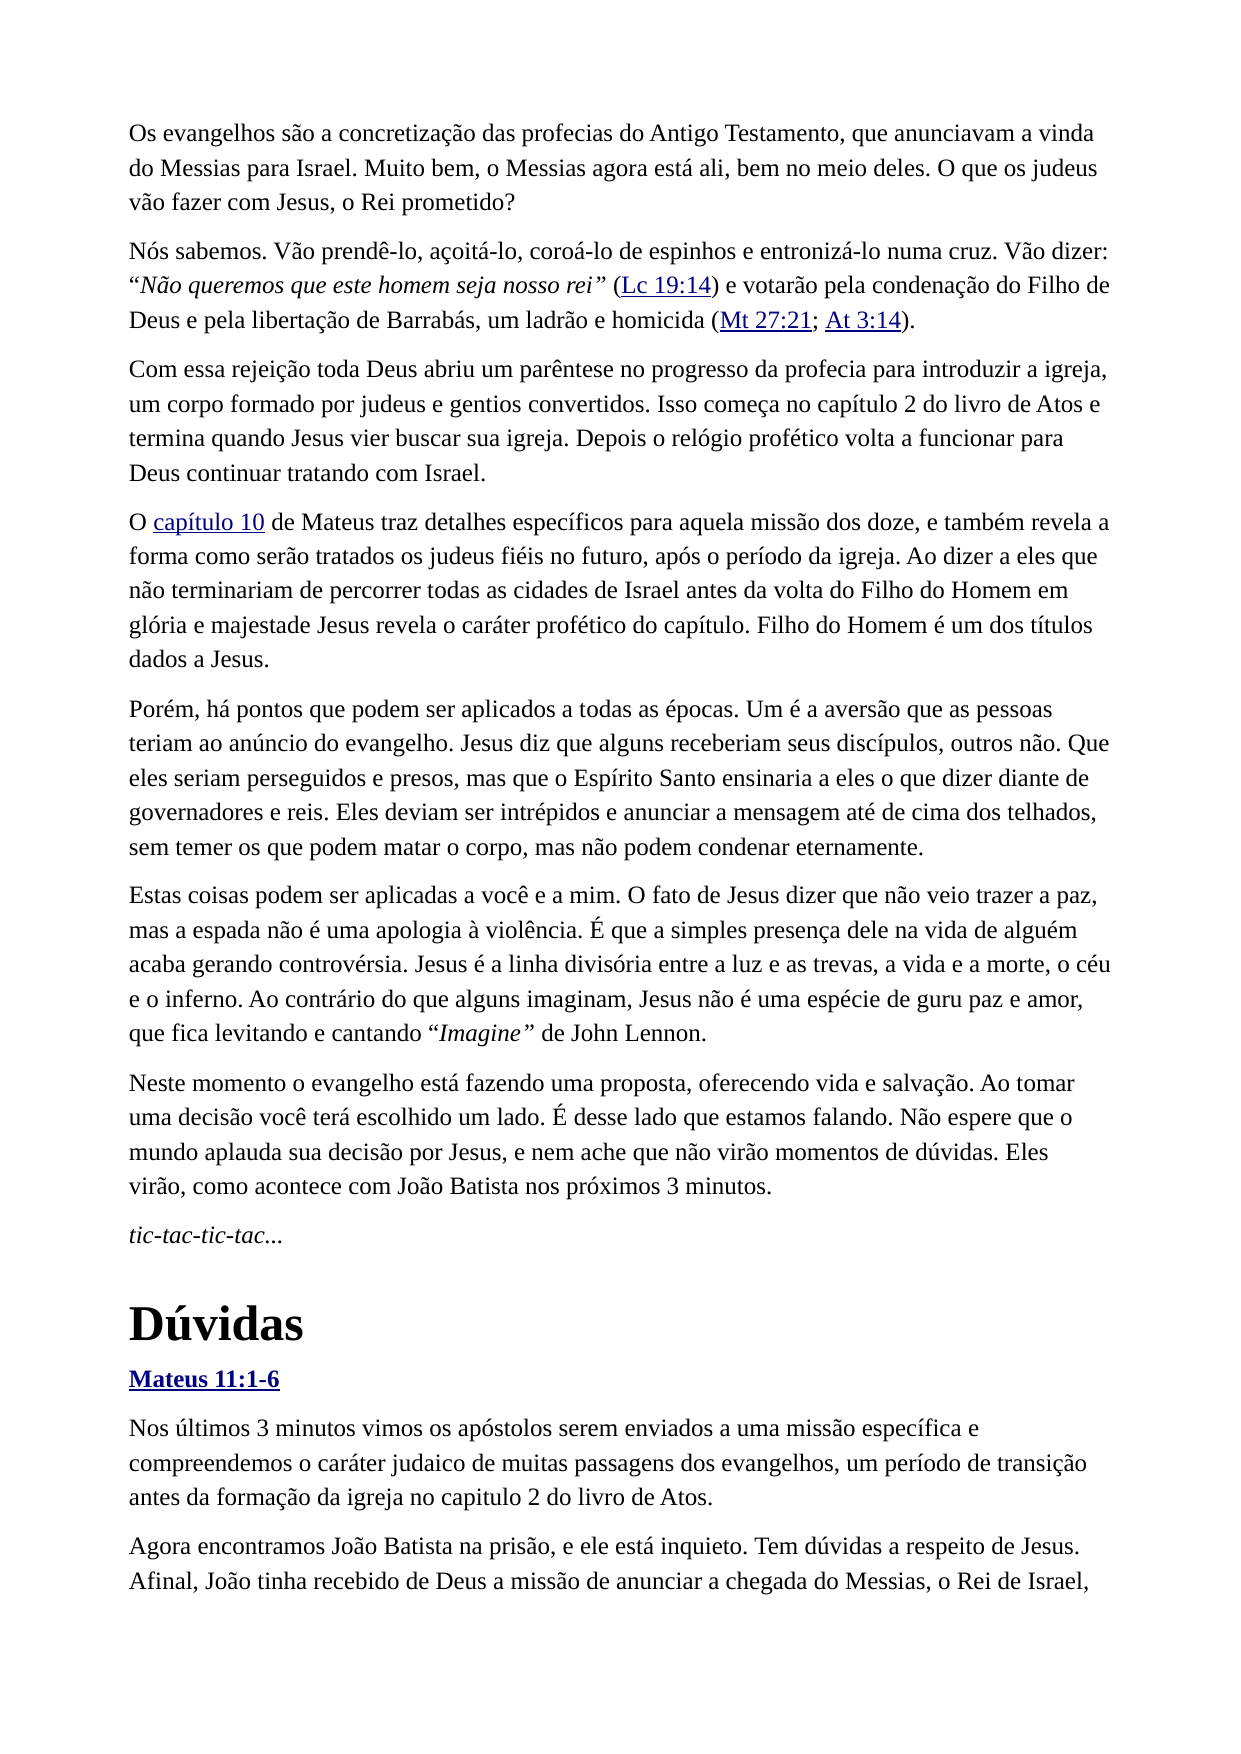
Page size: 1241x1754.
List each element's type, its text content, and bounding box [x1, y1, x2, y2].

text Nos últimos 3 minutos vimos os apóstolos serem enviados a uma missão específica e compreendemos o caráter judaico de muitas passagens dos evangelhos, um período de transição antes da formação da igreja no capitulo 2 do livro de Atos. [129, 1413, 1111, 1511]
subtitle Dúvidas [129, 1294, 1111, 1352]
text Com essa rejeição toda Deus abriu um parêntese no progresso da profecia para introduzir a igreja, um corpo formado por judeus e gentios convertidos. Isso começa no capítulo 2 do livro de Atos e termina quando Jesus vier buscar sua igreja. Depois o relógio profético volta a funcionar para Deus continuar tratando com Israel. [129, 354, 1111, 486]
text Mateus 11:1-6 [129, 1364, 1111, 1393]
text O capítulo 10 de Mateus traz detalhes específicos para aquela missão dos doze, e também revela a forma como serão tratados os judeus fiéis no futuro, após o período da igreja. Ao dizer a eles que não terminariam de percorrer todas as cidades de Israel antes da volta do Filho do Homem em glória e majestade Jesus revela o caráter profético do capítulo. Filho do Homem é um dos títulos dados a Jesus. [129, 507, 1111, 673]
text Porém, há pontos que podem ser aplicados a todas as épocas. Um é a aversão que as pessoas teriam ao anúncio do evangelho. Jesus diz que alguns receberiam seus discípulos, outros não. Que eles seriam perseguidos e presos, mas que o Espírito Santo ensinaria a eles o que dizer diante de governadores e reis. Eles deviam ser intrépidos e anunciar a mensagem até de cima dos telhados, sem temer os que podem matar o corpo, mas não podem condenar eternamente. [129, 694, 1111, 860]
text Estas coisas podem ser aplicadas a você e a mim. O fato de Jesus dizer que não veio trazer a paz, mas a espada não é uma apologia à violência. É que a simples presença dele na vida de alguém acaba gerando controvérsia. Jesus é a linha divisória entre a luz e as trevas, a vida e a morte, o céu e o inferno. Ao contrário do que alguns imaginam, Jesus não é uma espécie de guru paz e amor, que fica levitando e cantando “Imagine” de John Lennon. [129, 881, 1111, 1047]
text Nós sabemos. Vão prendê-lo, açoitá-lo, coroá-lo de espinhos e entronizá-lo numa cruz. Vão dizer: “Não queremos que este homem seja nosso rei” (Lc 19:14) e votarão pela condenação do Filho de Deus e pela libertação de Barrabás, um ladrão e homicida (Mt 27:21; At 3:14). [129, 236, 1111, 334]
text Agora encontramos João Batista na prisão, e ele está inquieto. Tem dúvidas a respeito de Jesus. Afinal, João tinha recebido de Deus a missão de anunciar a chegada do Messias, o Rei de Israel, [129, 1531, 1111, 1594]
text tic-tac-tic-tac... [129, 1220, 1111, 1249]
text Neste momento o evangelho está fazendo uma proposta, oferecendo vida e salvação. Ao tomar uma decisão você terá escolhido um lado. É desse lado que estamos falando. Não espere que o mundo aplauda sua decisão por Jesus, e nem ache que não virão momentos de dúvidas. Eles virão, como acontece com João Batista nos próximos 3 minutos. [129, 1068, 1111, 1200]
text Os evangelhos são a concretização das profecias do Antigo Testamento, que anunciavam a vinda do Messias para Israel. Muito bem, o Messias agora está ali, bem no meio deles. O que os judeus vão fazer com Jesus, o Rei prometido? [129, 118, 1111, 216]
